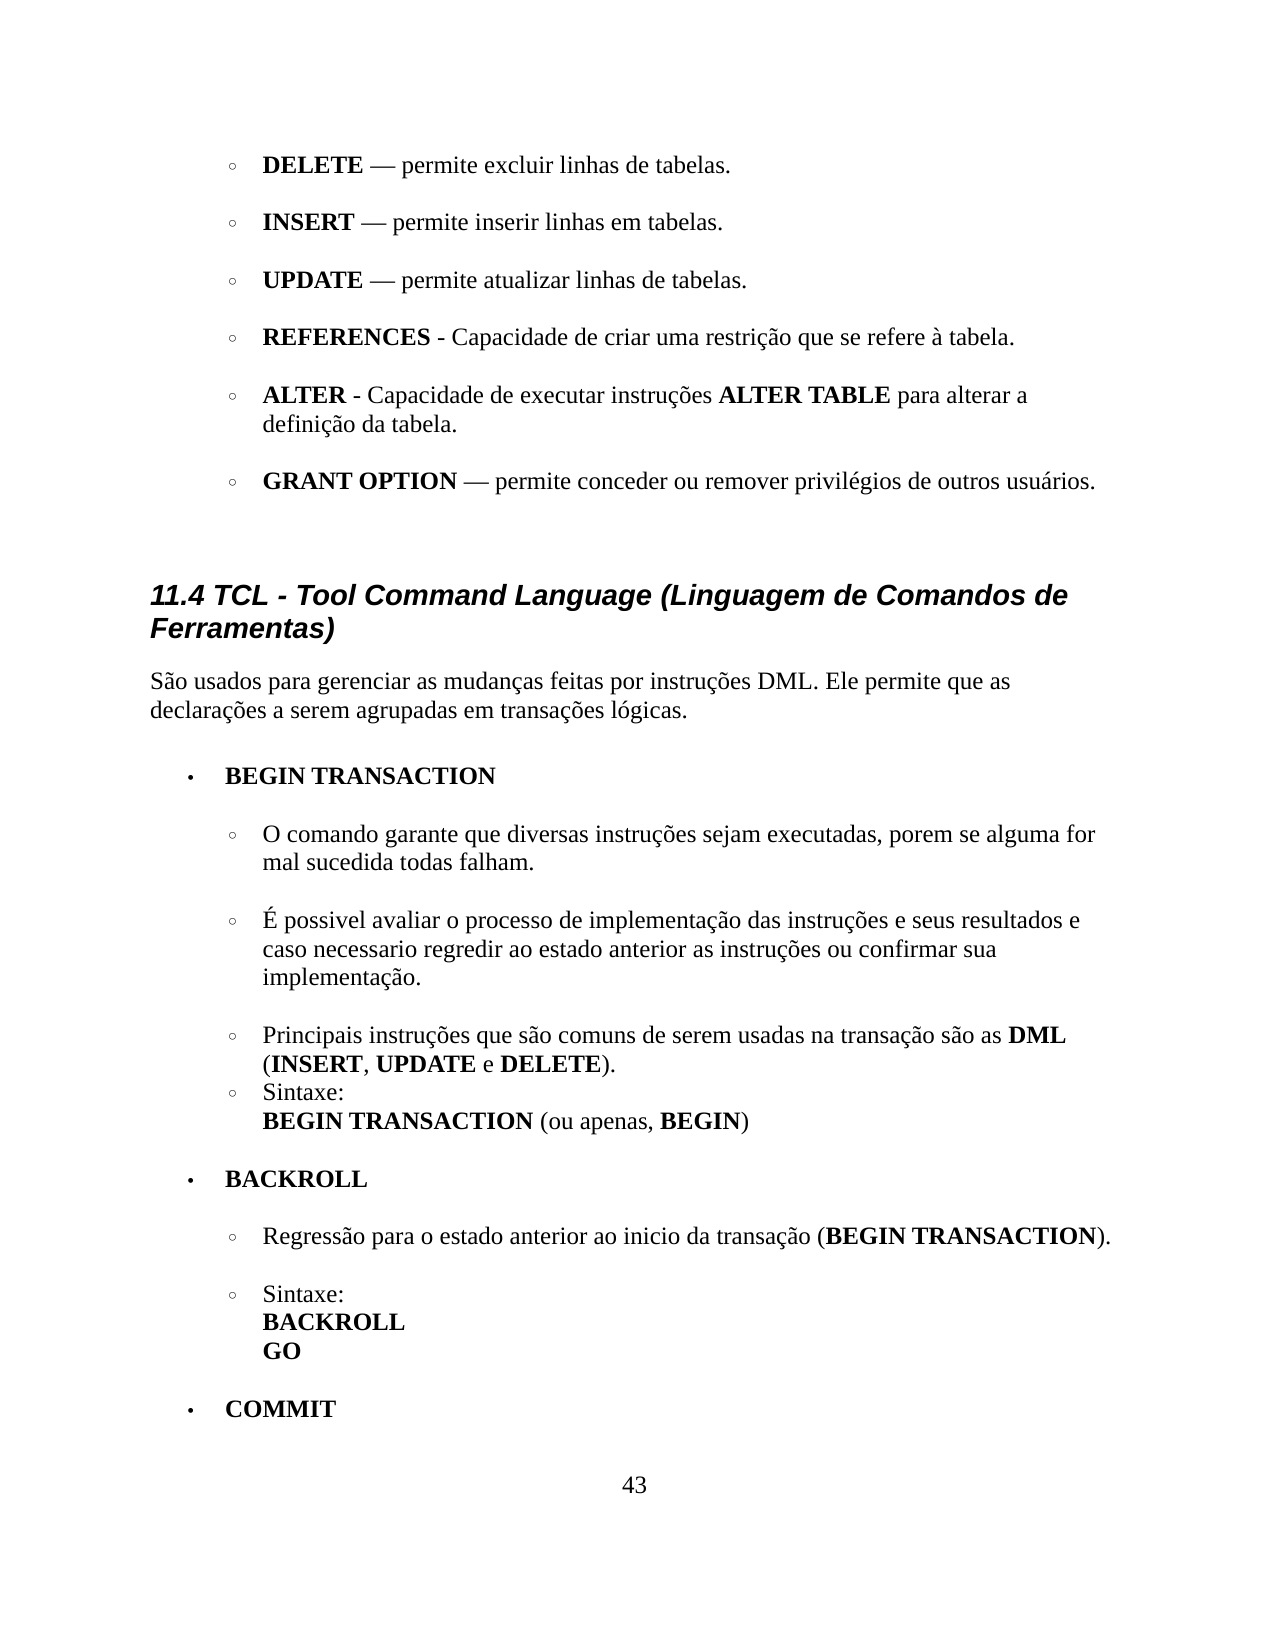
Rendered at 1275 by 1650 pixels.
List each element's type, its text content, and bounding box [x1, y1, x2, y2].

list BEGIN TRANSACTION [187, 761, 1125, 819]
list Sintaxe: BEGIN TRANSACTION (ou apenas, BEGIN) [225, 1077, 1125, 1164]
list BACKROLL [187, 1164, 1125, 1221]
subtitle 11.4 TCL - Tool Command Language (Linguagem de Comandos de Ferramentas) [150, 577, 1125, 644]
text São usados para gerenciar as mudanças feitas por instruções DML. Ele permite que as declarações a serem agrupadas em transações lógicas. [150, 666, 1125, 752]
list GRANT OPTION — permite conceder ou remover privilégios de outros usuários. [225, 466, 1125, 524]
list DELETE — permite excluir linhas de tabelas. [225, 150, 1125, 207]
list ALTER - Capacidade de executar instruções ALTER TABLE para alterar a definição da tabela. [225, 380, 1125, 466]
list É possivel avaliar o processo de implementação das instruções e seus resultados e caso necessario regredir ao estado anterior as instruções ou confirmar sua implementação. [225, 905, 1125, 1020]
list O comando garante que diversas instruções sejam executadas, porem se alguma for mal sucedida todas falham. [225, 819, 1125, 905]
list INSERT — permite inserir linhas em tabelas. [225, 207, 1125, 265]
list Principais instruções que são comuns de serem usadas na transação são as DML (INSERT, UPDATE e DELETE). [225, 1020, 1125, 1077]
list UPDATE — permite atualizar linhas de tabelas. [225, 265, 1125, 322]
list Sintaxe: BACKROLL GO [225, 1279, 1125, 1394]
list COMMIT [187, 1394, 1125, 1422]
list Regressão para o estado anterior ao inicio da transação (BEGIN TRANSACTION). [225, 1221, 1125, 1279]
list REFERENCES - Capacidade de criar uma restrição que se refere à tabela. [225, 322, 1125, 380]
